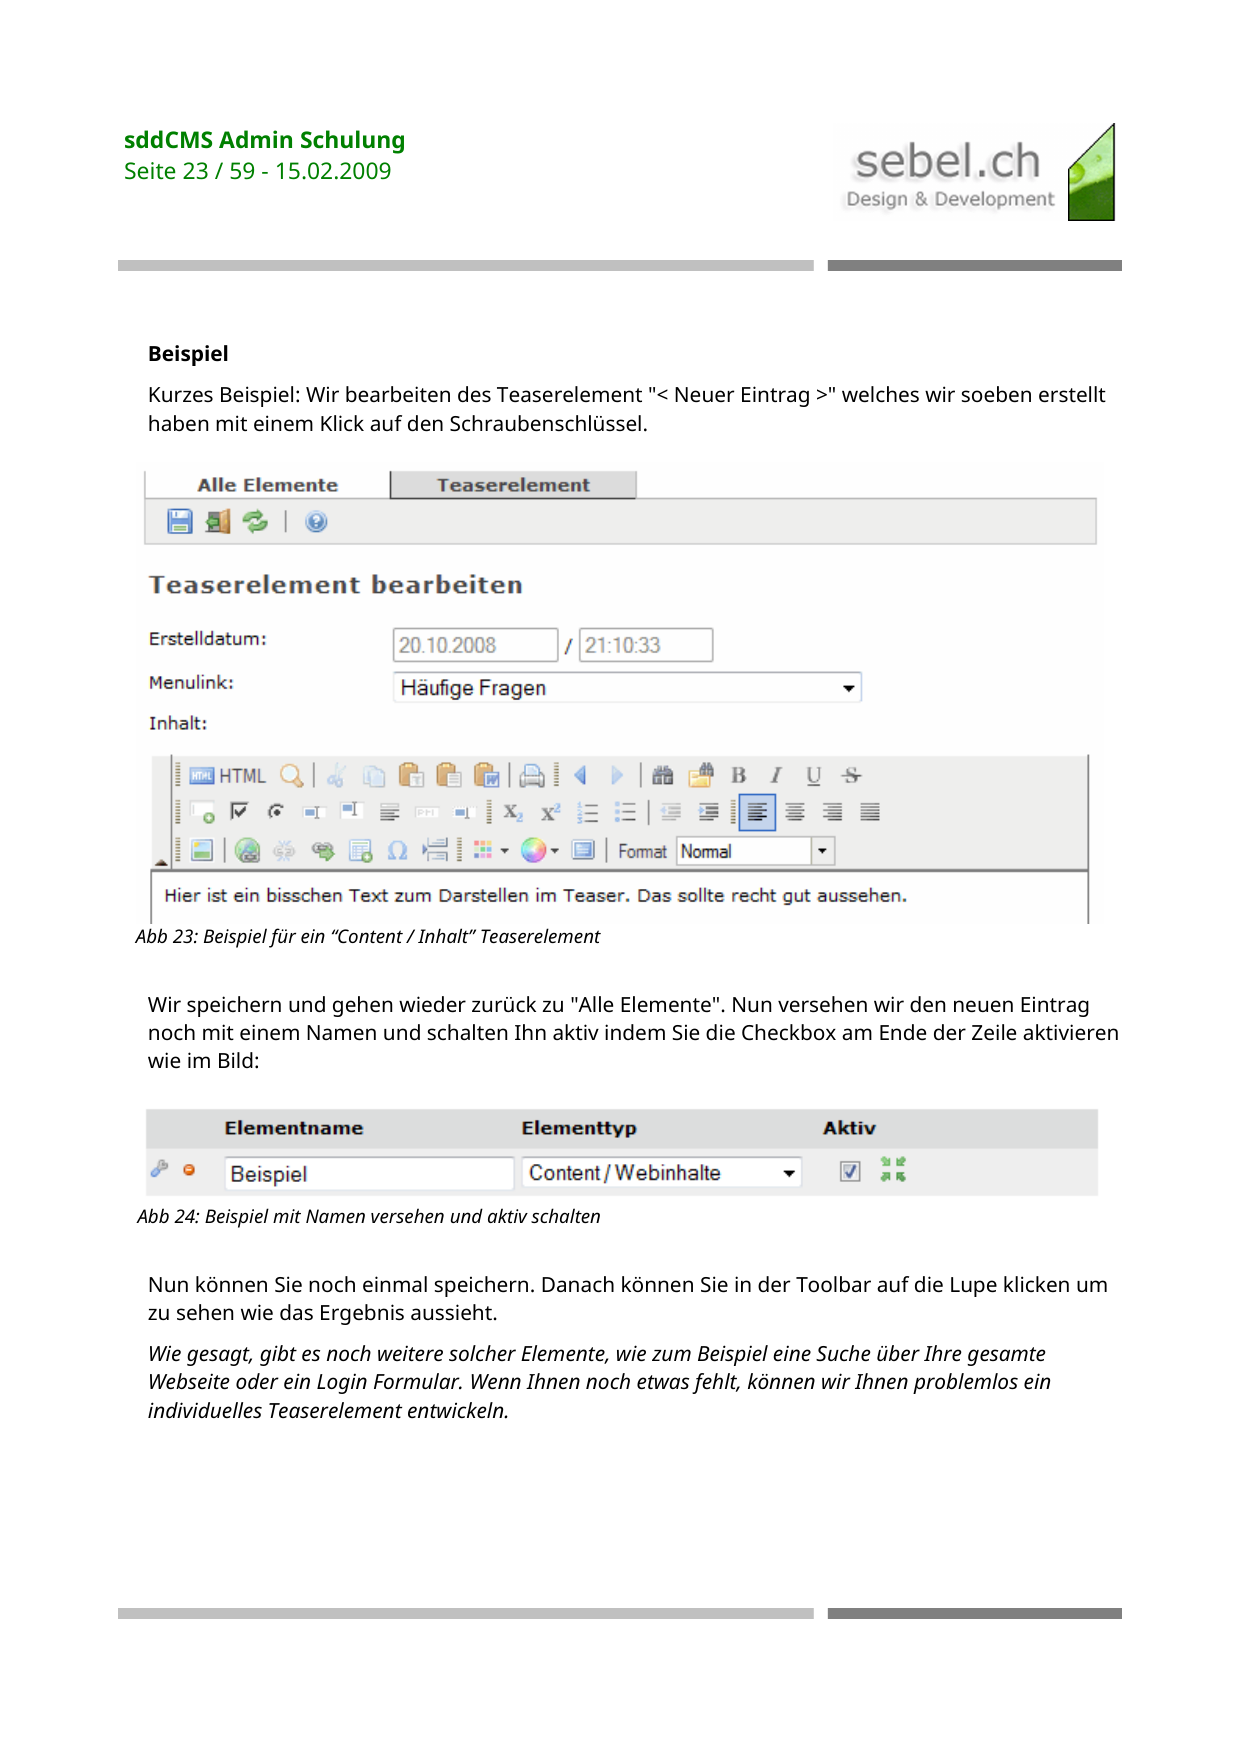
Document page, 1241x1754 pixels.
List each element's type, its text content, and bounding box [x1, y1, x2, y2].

text Kurzes Beispiel: Wir bearbeiten des Teaserelement "< Neuer Eintrag >" welches wir soeben erstellt haben mit einem Klick auf den Schraubenschlüssel. [148, 380, 1122, 437]
picture [118, 1608, 1122, 1619]
text Abb 24: Beispiel mit Namen versehen und aktiv schalten [137, 1204, 1103, 1229]
text Beispiel [148, 339, 1122, 368]
text Wir speichern und gehen wieder zurück zu "Alle Elemente". Nun versehen wir den neuen Eintrag noch mit einem Namen und schalten Ihn aktiv indem Sie die Checkbox am Ende der Zeile aktivieren wie im Bild: [148, 990, 1122, 1075]
picture [135, 462, 1105, 924]
picture [118, 260, 1122, 271]
picture [137, 1100, 1103, 1204]
text Nun können Sie noch einmal speichern. Danach können Sie in der Toolbar auf die Lupe klicken um zu sehen wie das Ergebnis aussieht. [148, 1270, 1122, 1327]
text Wie gesagt, gibt es noch weitere solcher Elemente, wie zum Beispiel eine Suche über Ihre gesamte Webseite oder ein Login Formular. Wenn Ihnen noch etwas fehlt, können wir Ihnen problemlos ein individuelles Teaserelement entwickeln. [148, 1339, 1122, 1424]
text Abb 23: Beispiel für ein “Content / Inhalt” Teaserelement [136, 924, 1104, 949]
